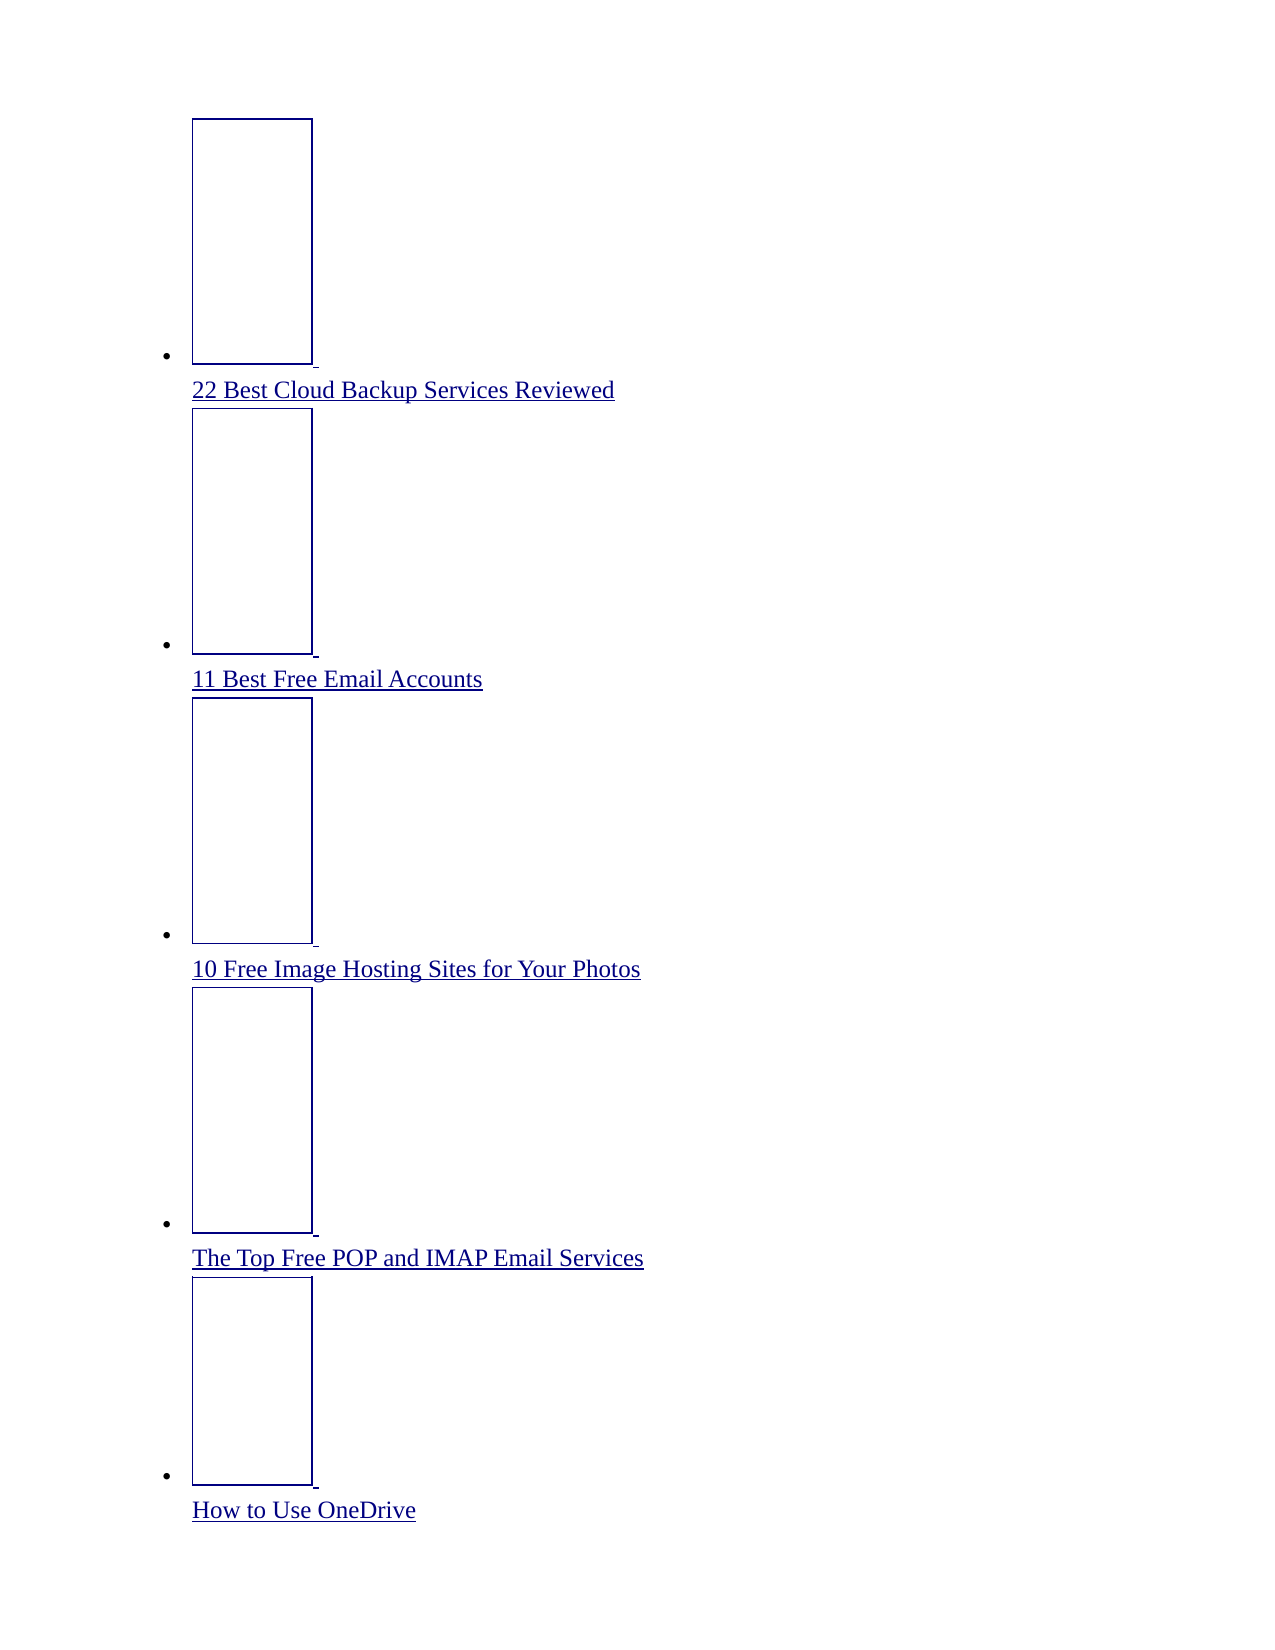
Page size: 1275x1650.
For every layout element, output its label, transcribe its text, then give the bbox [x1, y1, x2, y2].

list The Top Free POP and IMAP Email Services [162, 1243, 1157, 1272]
list 10 Free Image Hosting Sites for Your Photos [162, 954, 1157, 983]
list 11 Best Free Email Accounts [162, 664, 1157, 693]
list How to Use OneDrive [162, 1496, 1157, 1524]
list 22 Best Cloud Backup Services Reviewed [162, 375, 1157, 403]
